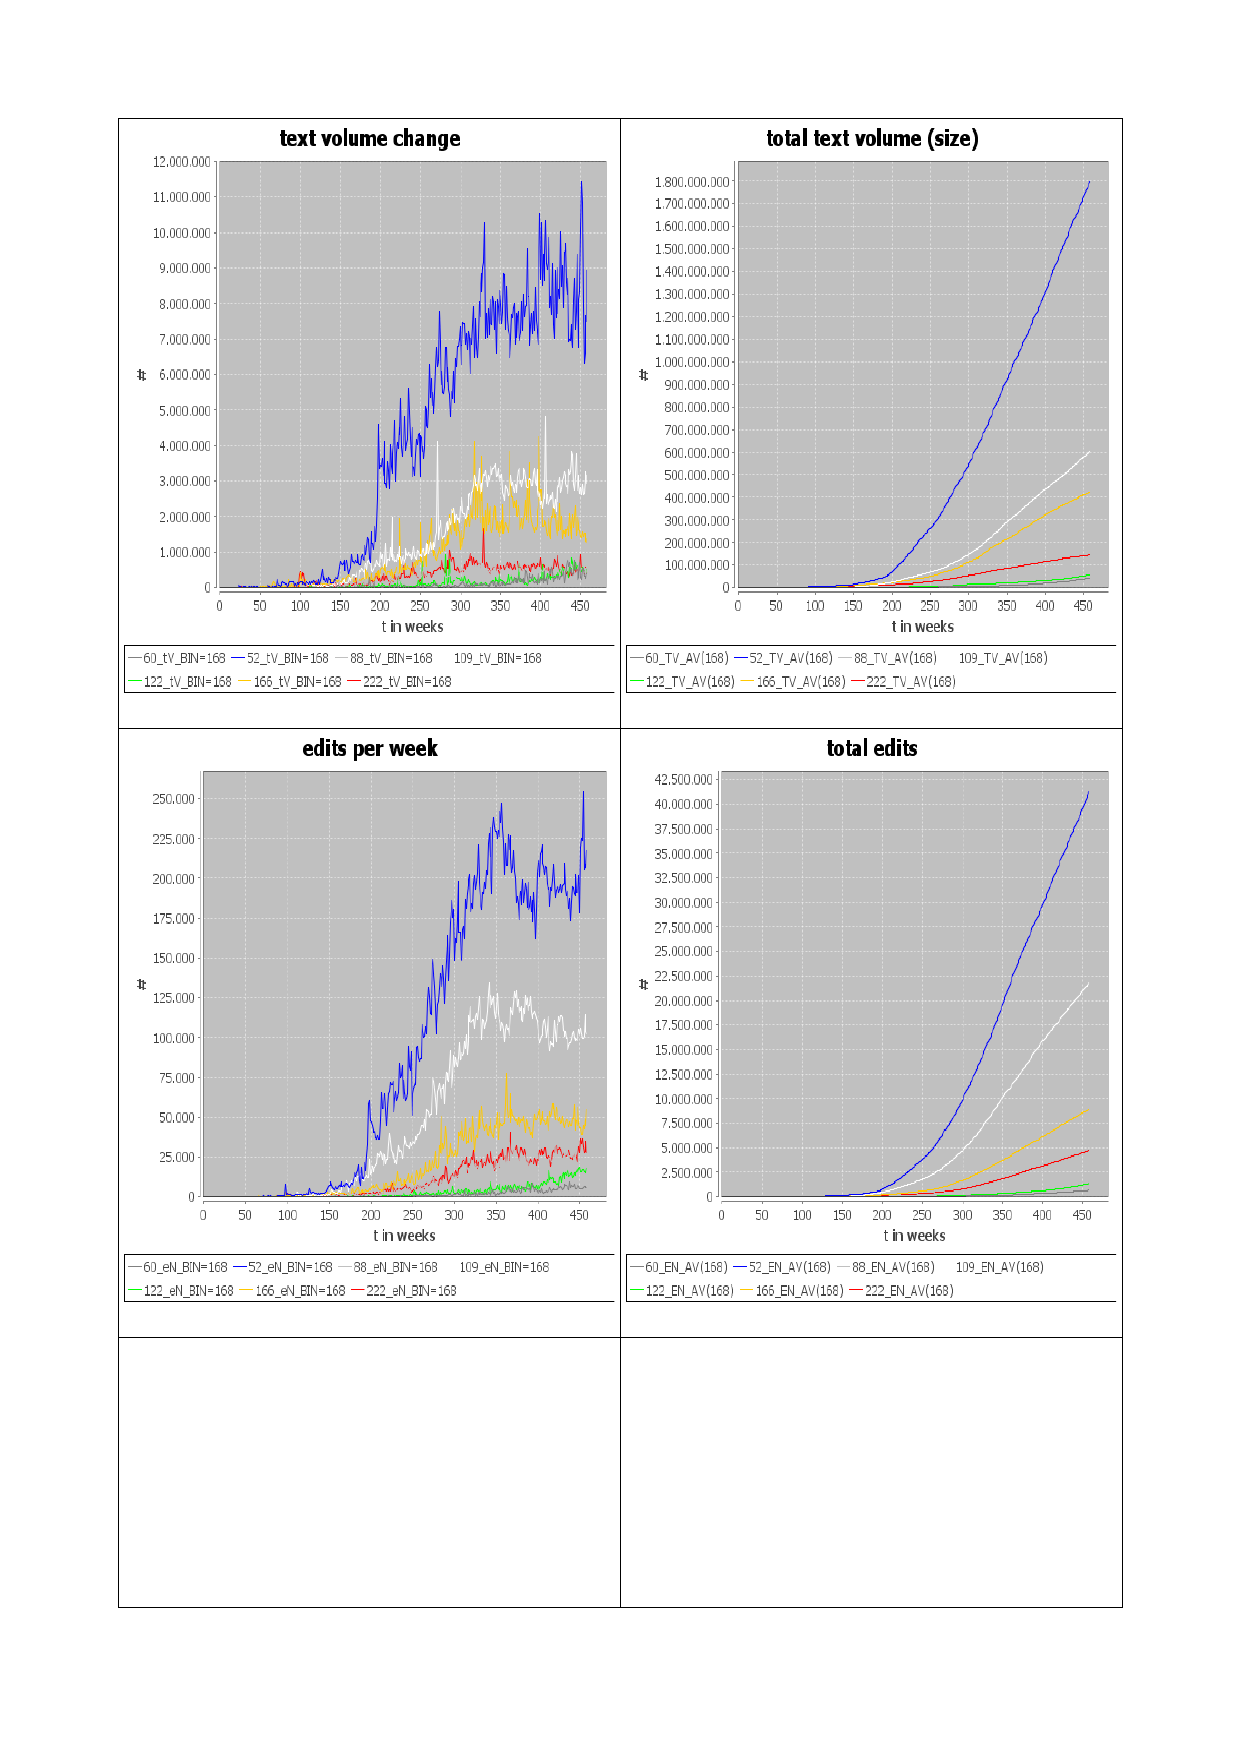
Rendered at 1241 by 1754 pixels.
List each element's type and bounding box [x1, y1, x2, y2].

table_cell [621, 729, 1122, 1337]
table_cell [119, 1338, 620, 1607]
table_header [119, 119, 620, 727]
table_cell [621, 1338, 1122, 1607]
table_cell [119, 729, 620, 1337]
table_header [621, 119, 1122, 727]
